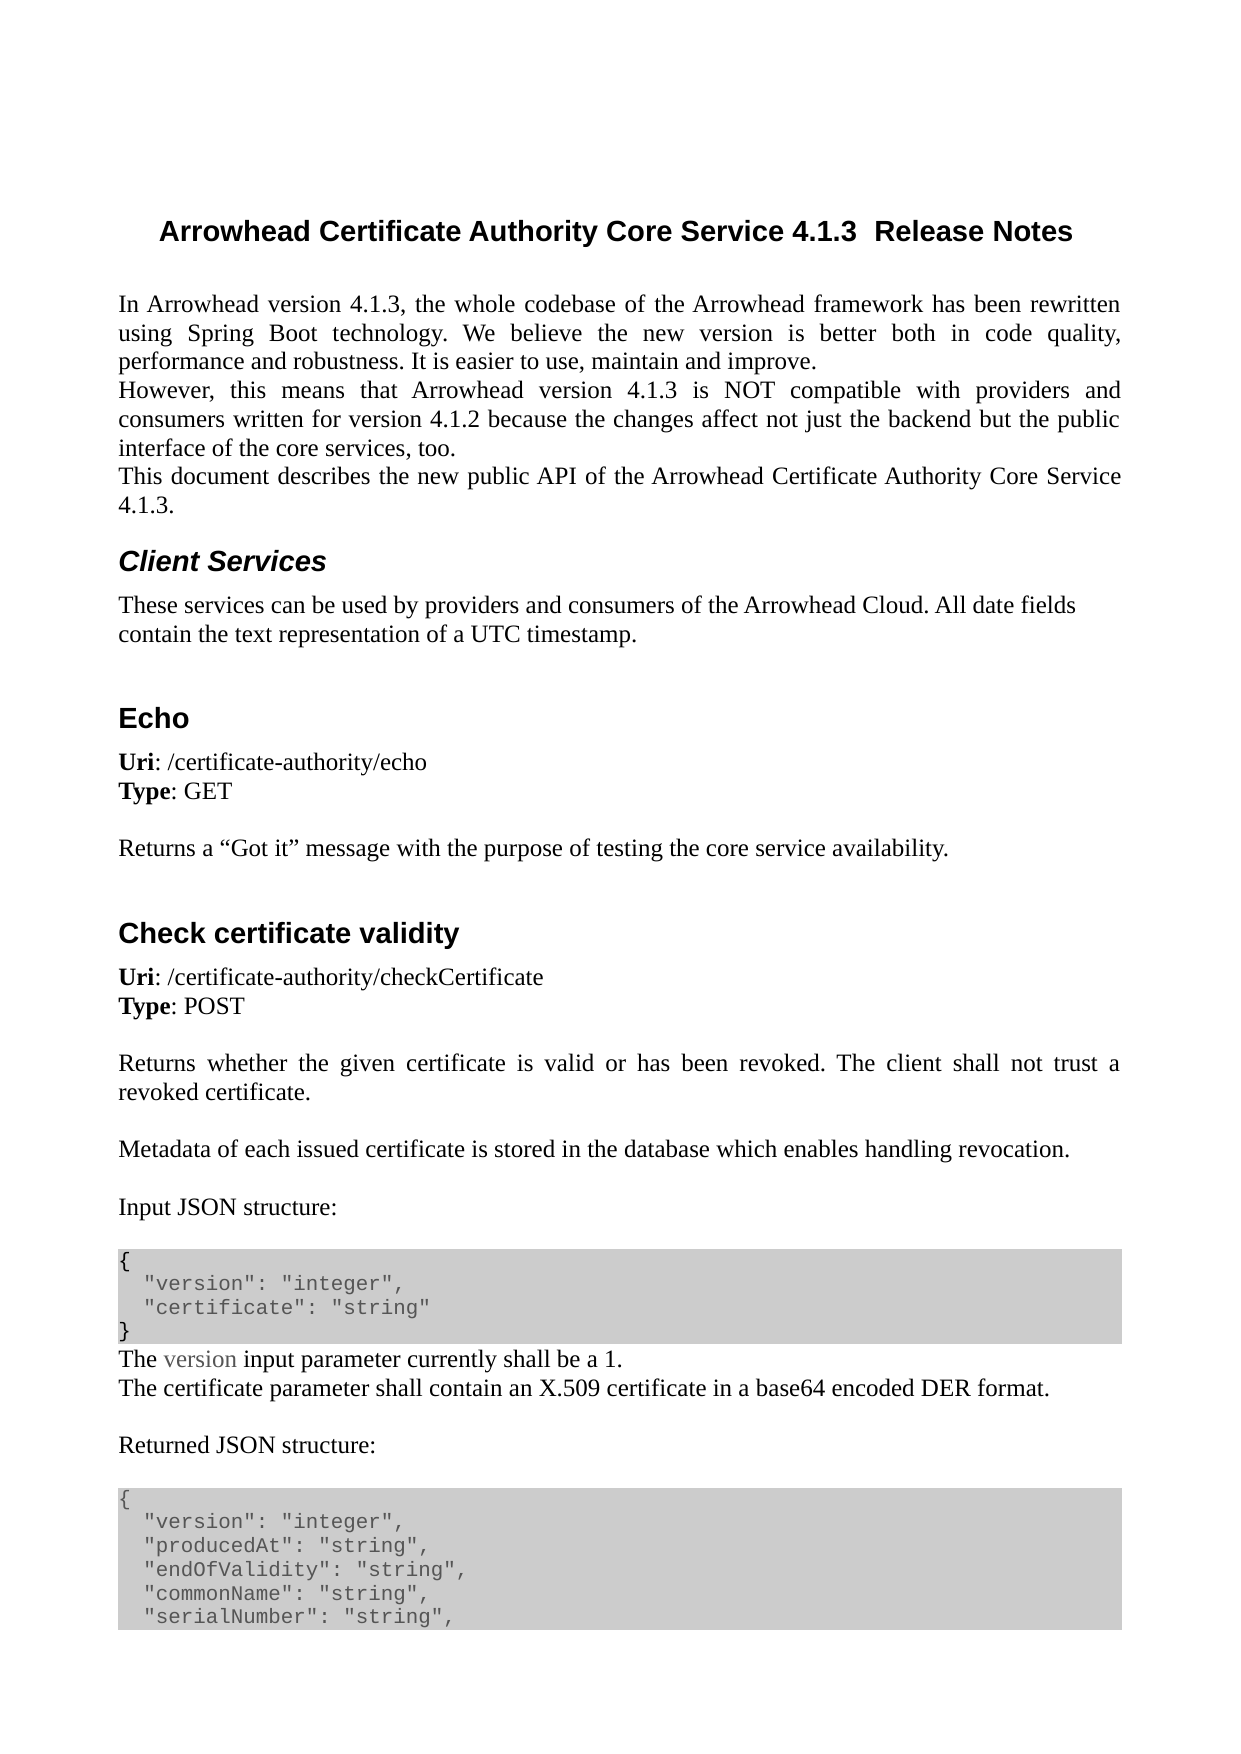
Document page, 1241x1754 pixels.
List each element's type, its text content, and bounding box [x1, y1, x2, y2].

subtitle Echo [118, 701, 1122, 735]
text The certificate parameter shall contain an X.509 certificate in a base64 encoded DER format. [118, 1373, 1122, 1402]
text However, this means that Arrowhead version 4.1.3 is NOT compatible with providers and consumers written for version 4.1.2 because the changes affect not just the backend but the public interface of the core services, too. [118, 375, 1122, 461]
text "producedAt": "string", [118, 1535, 1122, 1559]
text Returns a “Got it” message with the purpose of testing the core service availability. [118, 833, 1122, 862]
text The version input parameter currently shall be a 1. [118, 1344, 1122, 1373]
text Metadata of each issued certificate is stored in the database which enables handling revocation. [118, 1134, 1122, 1163]
subtitle Check certificate validity [118, 916, 1122, 949]
text "version": "integer", [118, 1512, 1122, 1535]
text This document describes the new public API of the Arrowhead Certificate Authority Core Service 4.1.3. [118, 461, 1122, 519]
text Type: POST [118, 991, 1122, 1019]
text "commonName": "string", [118, 1582, 1122, 1606]
text Returns whether the given certificate is valid or has been revoked. The client shall not trust a revoked certificate. [118, 1048, 1122, 1106]
text "certificate": "string" [118, 1297, 1122, 1321]
text { [118, 1488, 1122, 1512]
text Type: GET [118, 776, 1122, 805]
text Input JSON structure: [118, 1192, 1122, 1221]
text } [118, 1321, 1122, 1344]
text "version": "integer", [118, 1273, 1122, 1297]
text { [118, 1249, 1122, 1273]
text Uri: /certificate-authority/echo [118, 747, 1122, 776]
text These services can be used by providers and consumers of the Arrowhead Cloud. All date fields contain the text representation of a UTC timestamp. [118, 590, 1122, 647]
text Returned JSON structure: [118, 1430, 1122, 1459]
text Uri: /certificate-authority/checkCertificate [118, 962, 1122, 991]
text "serialNumber": "string", [118, 1606, 1122, 1630]
text "endOfValidity": "string", [118, 1559, 1122, 1582]
text In Arrowhead version 4.1.3, the whole codebase of the Arrowhead framework has been rewritten using Spring Boot technology. We believe the new version is better both in code quality, performance and robustness. It is easier to use, maintain and improve. [118, 289, 1122, 375]
subtitle Arrowhead Certificate Authority Core Service 4.1.3 ­ Release Notes [118, 214, 1122, 248]
subtitle Client Services [118, 544, 1122, 577]
